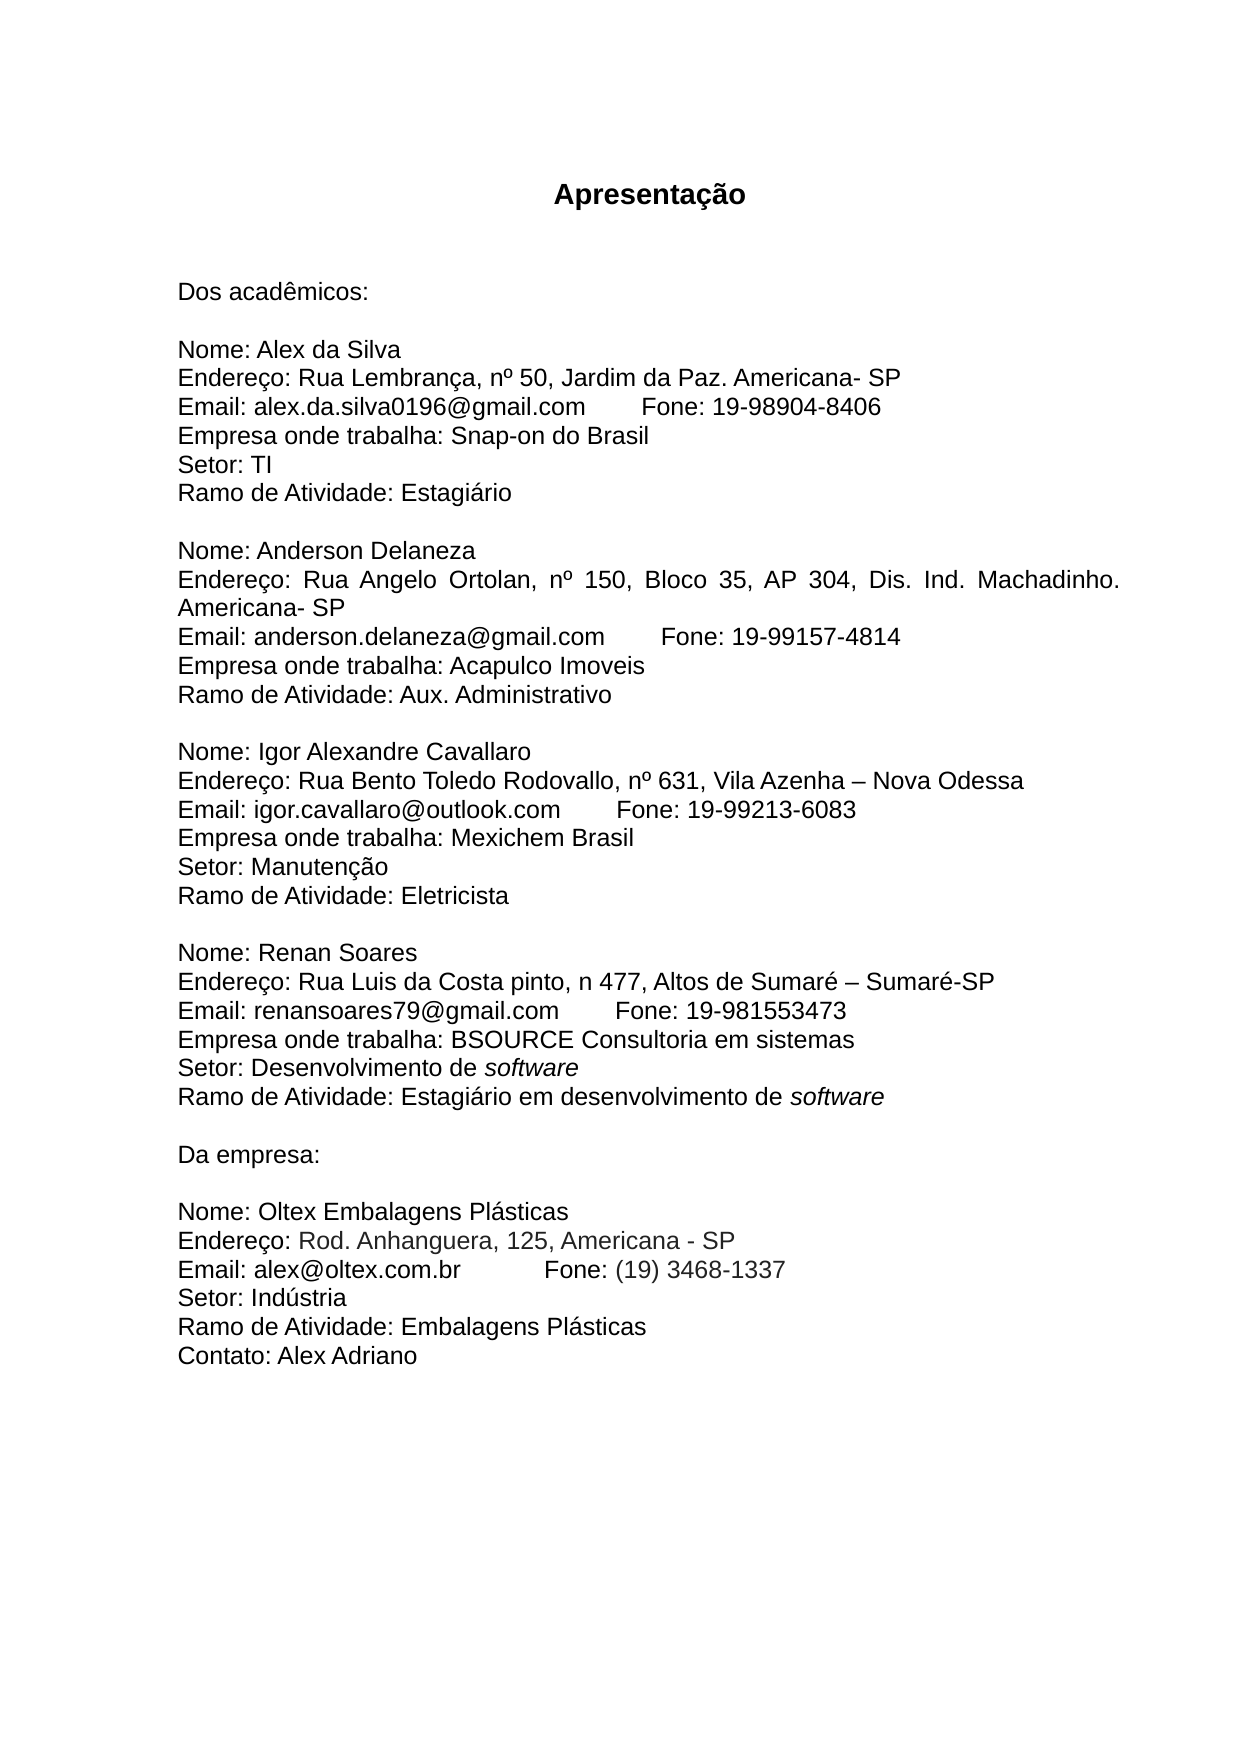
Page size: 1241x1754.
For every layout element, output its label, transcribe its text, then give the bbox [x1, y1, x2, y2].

text Email: renansoares79@gmail.com Fone: 19-981553473 [177, 996, 1122, 1024]
text Apresentação [177, 177, 1122, 211]
text Setor: Desenvolvimento de software [177, 1053, 1122, 1082]
text Setor: Indústria [177, 1283, 1122, 1312]
text Ramo de Atividade: Estagiário [177, 478, 1122, 507]
text Da empresa: [177, 1139, 1122, 1168]
text Nome: Alex da Silva [177, 334, 1122, 363]
text Nome: Igor Alexandre Cavallaro [177, 737, 1122, 766]
text Nome: Renan Soares [177, 938, 1122, 967]
text Setor: Manutenção [177, 852, 1122, 881]
text Email: igor.cavallaro@outlook.com Fone: 19-99213-6083 [177, 794, 1122, 823]
text Endereço: Rua Angelo Ortolan, nº 150, Bloco 35, AP 304, Dis. Ind. Machadinho. Americana- SP [177, 564, 1122, 622]
text Endereço: Rua Lembrança, nº 50, Jardim da Paz. Americana- SP [177, 363, 1122, 392]
text Dos acadêmicos: [177, 277, 1122, 306]
text Setor: TI [177, 449, 1122, 478]
text Ramo de Atividade: Embalagens Plásticas [177, 1312, 1122, 1341]
text Ramo de Atividade: Aux. Administrativo [177, 679, 1122, 708]
text Empresa onde trabalha: Mexichem Brasil [177, 823, 1122, 852]
text Ramo de Atividade: Estagiário em desenvolvimento de software [177, 1082, 1122, 1111]
text Endereço: Rua Bento Toledo Rodovallo, nº 631, Vila Azenha – Nova Odessa [177, 766, 1122, 794]
text Email: alex.da.silva0196@gmail.com Fone: 19-98904-8406 [177, 392, 1122, 421]
text Email: alex@oltex.com.br Fone: (19) 3468-1337 [177, 1254, 1122, 1283]
text Nome: Oltex Embalagens Plásticas [177, 1197, 1122, 1226]
text Contato: Alex Adriano [177, 1341, 1122, 1369]
text Nome: Anderson Delaneza [177, 536, 1122, 564]
text Endereço: Rua Luis da Costa pinto, n 477, Altos de Sumaré – Sumaré-SP [177, 967, 1122, 996]
text Empresa onde trabalha: Snap-on do Brasil [177, 421, 1122, 449]
text Ramo de Atividade: Eletricista [177, 881, 1122, 909]
text Empresa onde trabalha: BSOURCE Consultoria em sistemas [177, 1024, 1122, 1053]
text Email: anderson.delaneza@gmail.com Fone: 19-99157-4814 [177, 622, 1122, 651]
text Endereço: Rod. Anhanguera, 125, Americana - SP [177, 1226, 1122, 1254]
text Empresa onde trabalha: Acapulco Imoveis [177, 651, 1122, 679]
